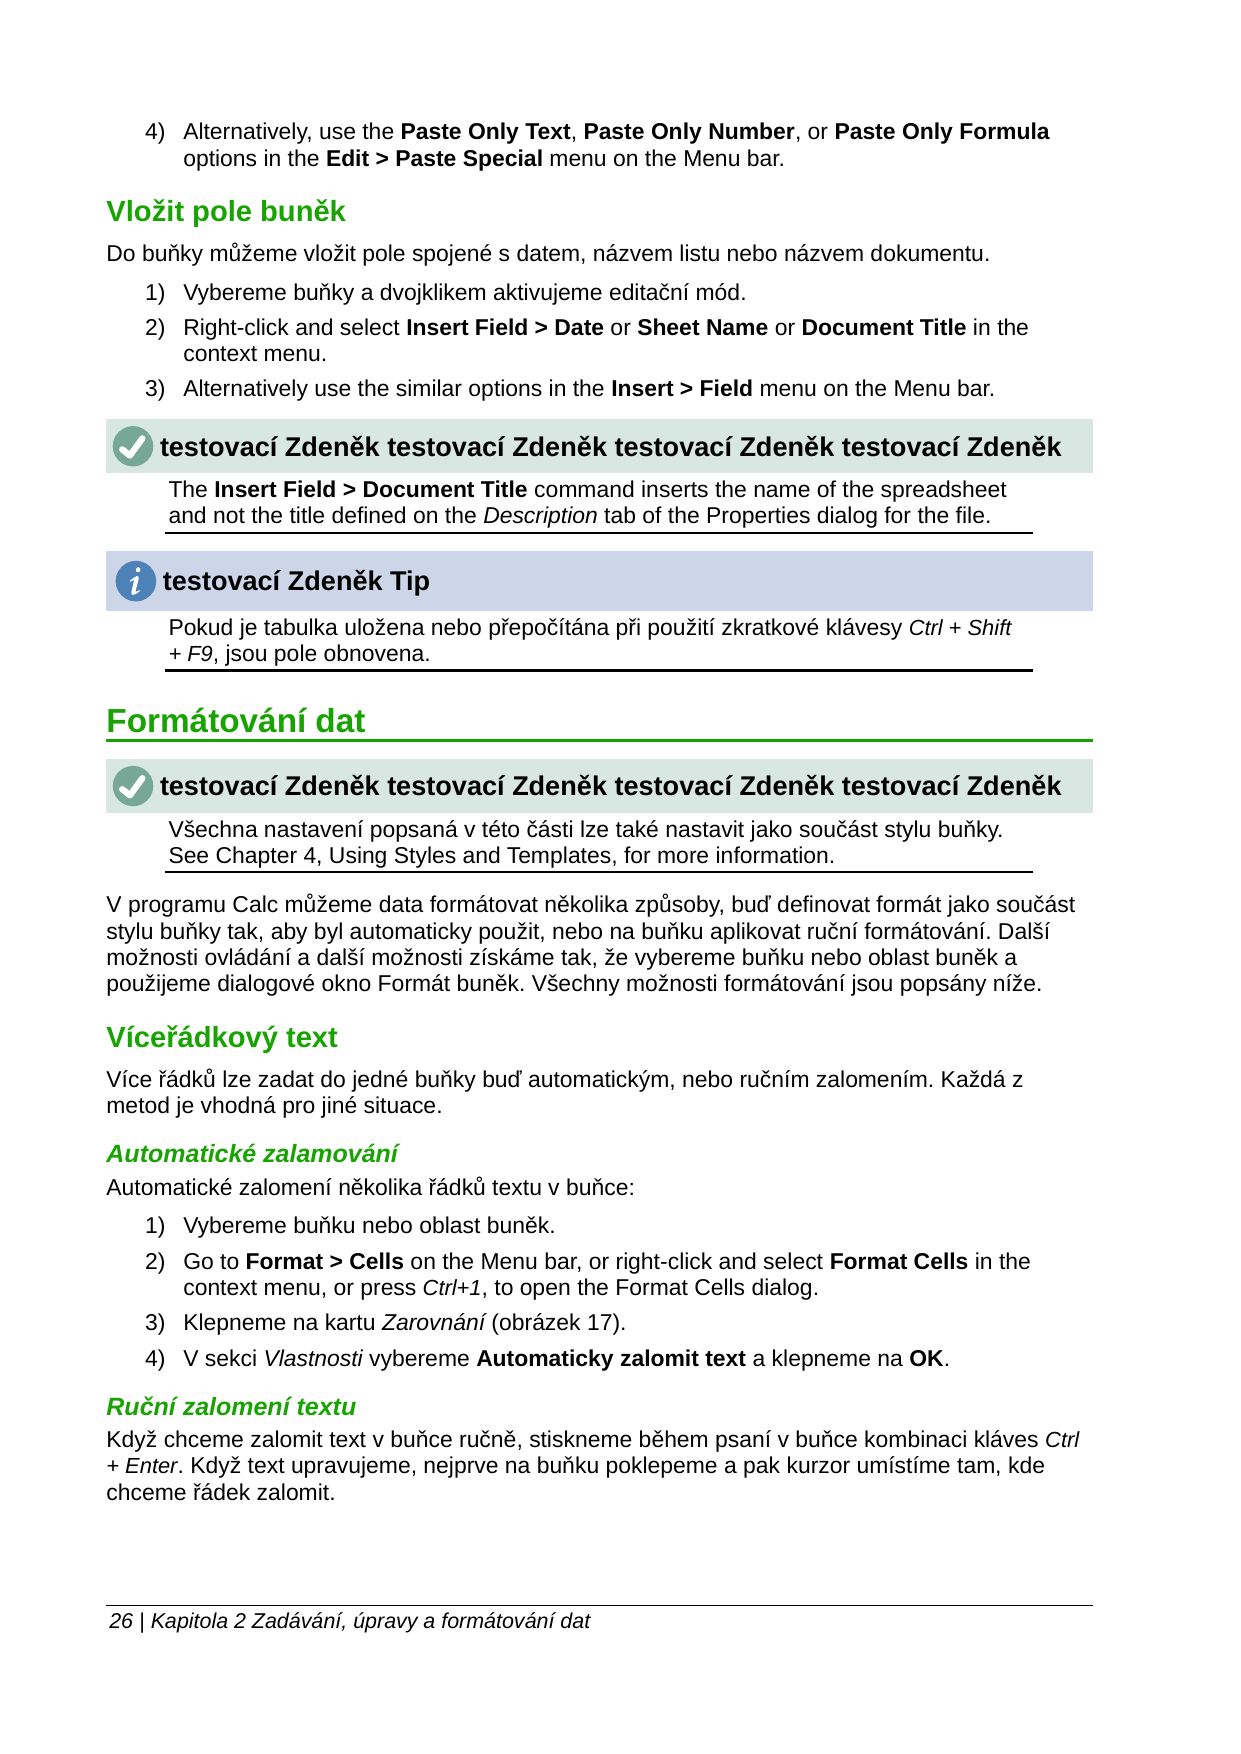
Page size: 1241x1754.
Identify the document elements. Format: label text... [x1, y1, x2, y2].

subtitle Vložit pole buněk [106, 194, 1093, 228]
text Více řádků lze zadat do jedné buňky buď automatickým, nebo ručním zalomením. Každá z metod je vhodná pro jiné situace. [106, 1066, 1093, 1118]
text Když chceme zalomit text v buňce ručně, stiskneme během psaní v buňce kombinaci kláves Ctrl + Enter. Když text upravujeme, nejprve na buňku poklepeme a pak kurzor umístíme tam, kde chceme řádek zalomit. [106, 1426, 1093, 1505]
text Automatické zalomení několika řádků textu v buňce: [106, 1174, 1093, 1200]
subtitle Ruční zalomení textu [106, 1391, 1093, 1420]
list Alternatively use the similar options in the Insert > Field menu on the Menu bar. [165, 375, 1093, 402]
list Vybereme buňky a dvojklikem aktivujeme editační mód. [165, 279, 1093, 305]
subtitle Formátování dat [106, 701, 1093, 739]
list Klepneme na kartu Zarovnání (obrázek 17). [165, 1309, 1093, 1336]
list Alternatively, use the Paste Only Text, Paste Only Number, or Paste Only Formula options in the Edit > Paste Special menu on the Menu bar. [165, 118, 1093, 171]
subtitle Víceřádkový text [106, 1020, 1093, 1054]
subtitle testovací Zdeněk testovací Zdeněk testovací Zdeněk testovací Zdeněk [106, 759, 1093, 813]
text V programu Calc můžeme data formátovat několika způsoby, buď definovat formát jako součást stylu buňky tak, aby byl automaticky použit, nebo na buňku aplikovat ruční formátování. Další možnosti ovládání a další možnosti získáme tak, že vybereme buňku nebo oblast buněk a použijeme dialogové okno Formát buněk. Všechny možnosti formátování jsou popsány níže. [106, 891, 1093, 997]
text Pokud je tabulka uložena nebo přepočítána při použití zkratkové klávesy Ctrl + Shift + F9, jsou pole obnovena. [165, 611, 1033, 669]
list V sekci Vlastnosti vybereme Automaticky zalomit text a klepneme na OK. [165, 1344, 1093, 1371]
subtitle testovací Zdeněk Tip [106, 551, 1093, 611]
list Right-click and select Insert Field > Date or Sheet Name or Document Title in the context menu. [165, 314, 1093, 367]
text Všechna nastavení popsaná v této části lze také nastavit jako součást stylu buňky. See Chapter 4, Using Styles and Templates, for more information. [165, 813, 1033, 871]
text The Insert Field > Document Title command inserts the name of the spreadsheet and not the title defined on the Description tab of the Properties dialog for the file. [165, 473, 1033, 532]
subtitle testovací Zdeněk testovací Zdeněk testovací Zdeněk testovací Zdeněk [106, 419, 1093, 473]
list Vybereme buňku nebo oblast buněk. [165, 1212, 1093, 1239]
subtitle Automatické zalamování [106, 1139, 1093, 1168]
list Go to Format > Cells on the Menu bar, or right-click and select Format Cells in the context menu, or press Ctrl+1, to open the Format Cells dialog. [165, 1248, 1093, 1300]
text Do buňky můžeme vložit pole spojené s datem, názvem listu nebo názvem dokumentu. [106, 240, 1093, 266]
